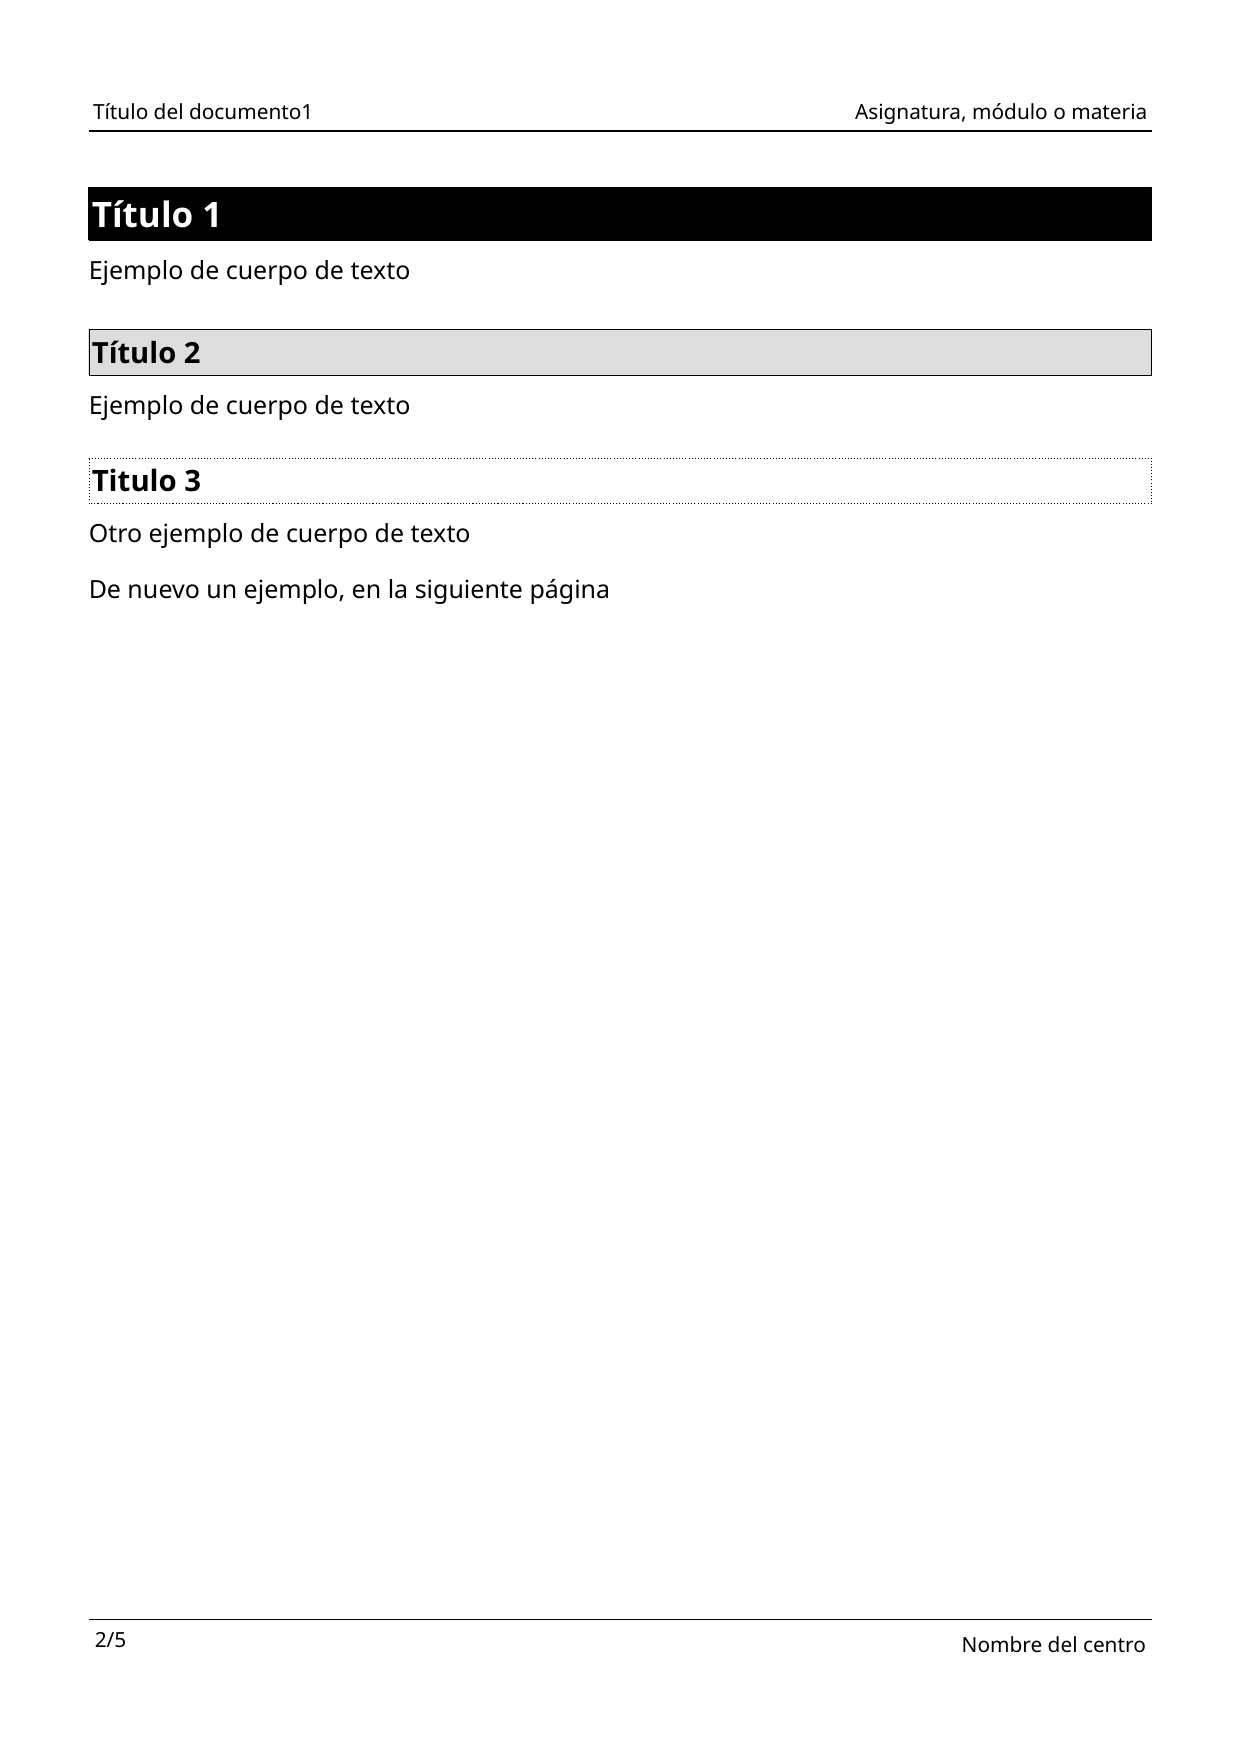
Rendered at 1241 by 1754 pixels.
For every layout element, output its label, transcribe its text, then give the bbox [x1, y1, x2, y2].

text Ejemplo de cuerpo de texto [88, 387, 1152, 421]
text Ejemplo de cuerpo de texto [88, 253, 1152, 287]
text De nuevo un ejemplo, en la siguiente página [88, 571, 1152, 605]
subtitle Título 1 [90, 188, 1151, 240]
text Otro ejemplo de cuerpo de texto [88, 516, 1152, 550]
subtitle Titulo 3 [88, 457, 1152, 503]
subtitle Título 2 [90, 330, 1151, 375]
